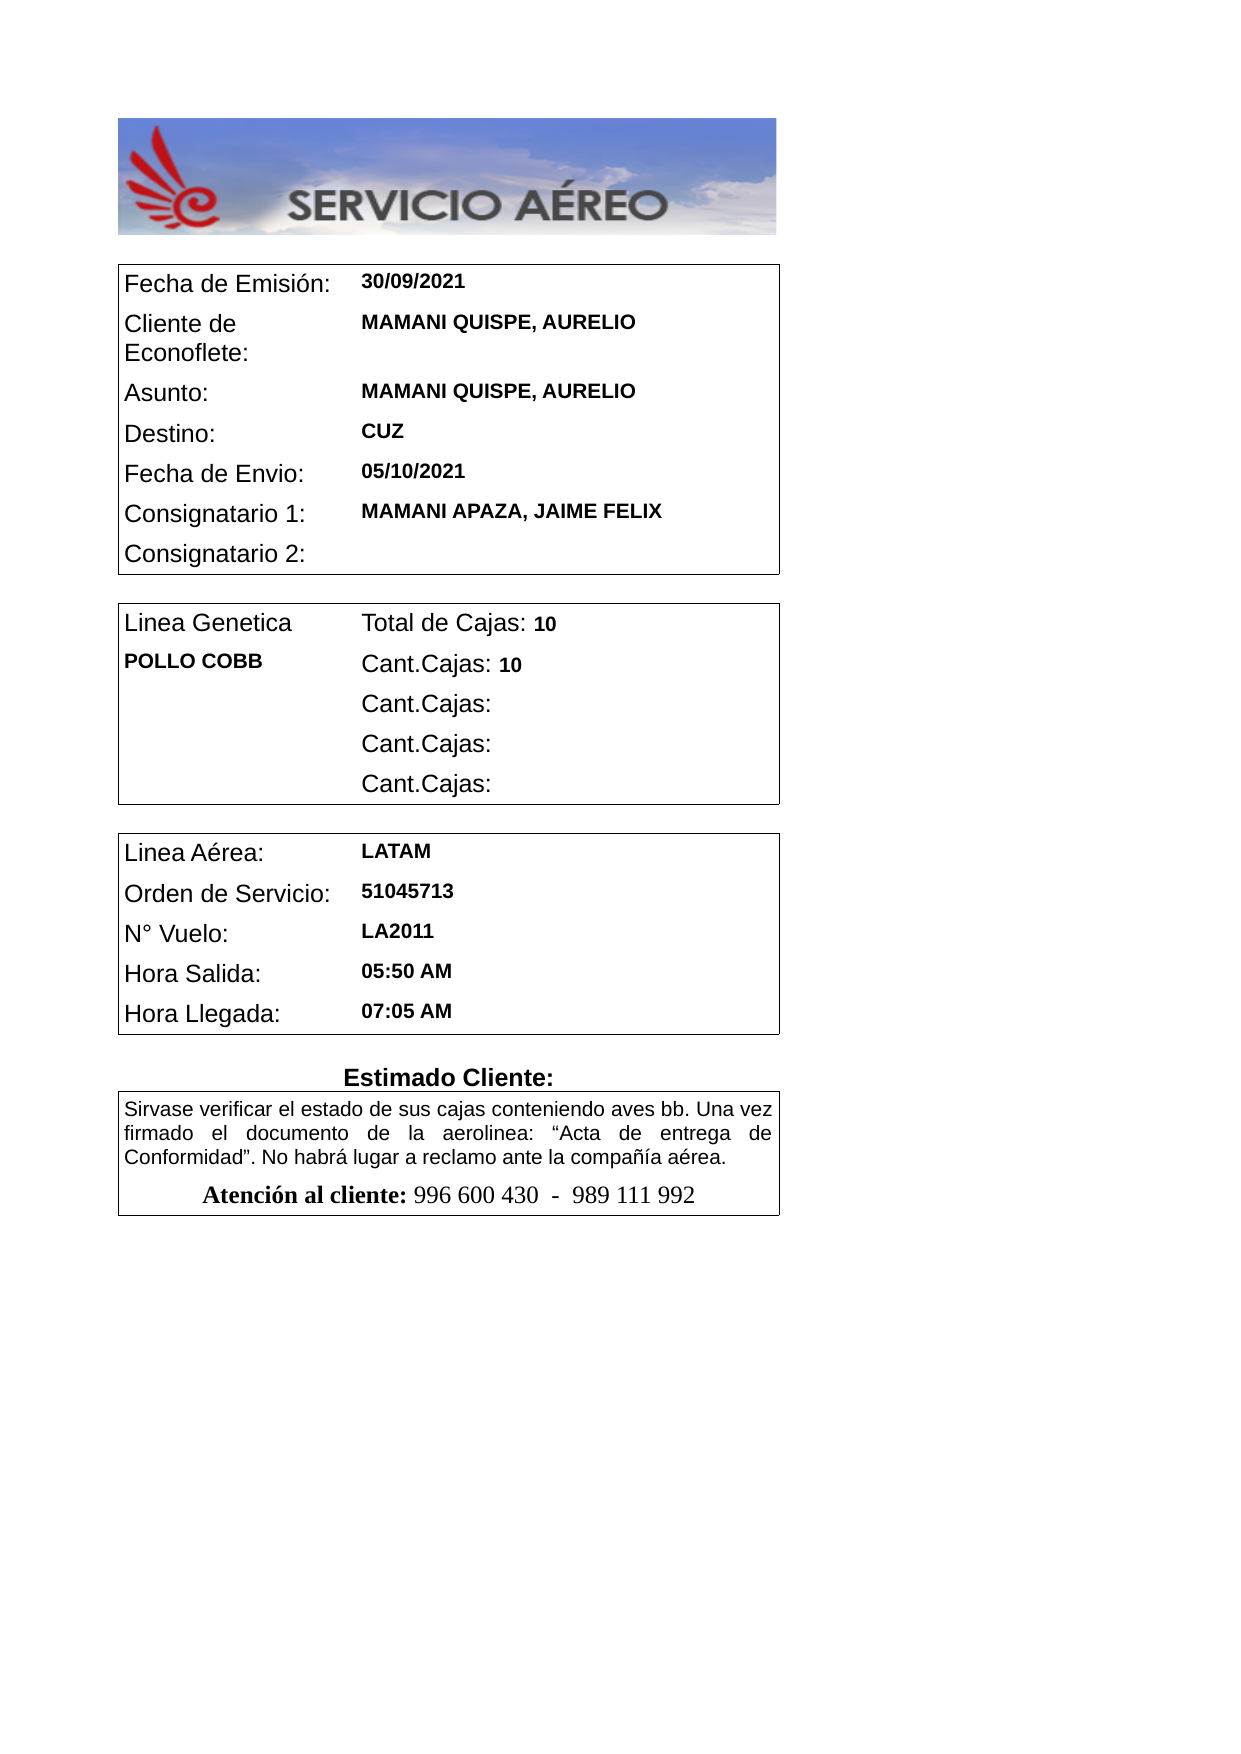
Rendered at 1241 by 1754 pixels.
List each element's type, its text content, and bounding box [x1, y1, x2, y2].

table_cell Consignatario 2: [119, 534, 356, 574]
table_cell Orden de Servicio: [119, 873, 356, 913]
table_cell [119, 764, 356, 804]
table_cell POLLO COBB [119, 643, 356, 683]
table_cell Cant.Cajas: [356, 683, 779, 723]
picture [118, 118, 777, 235]
table_cell LA2011 [356, 913, 779, 953]
table_cell [356, 575, 779, 603]
table_cell Sirvase verificar el estado de sus cajas conteniendo aves bb. Una vez firmado el documento de la aerolinea: “Acta de entrega de Conformidad”. No habrá lugar a reclamo ante la compañía aérea. [119, 1092, 779, 1175]
table_cell [118, 575, 356, 603]
table_cell 05:50 AM [356, 953, 779, 993]
table_header Fecha de Emisión: [119, 265, 356, 304]
table_cell Linea Aérea: [119, 834, 356, 873]
table_cell 05/10/2021 [356, 453, 779, 493]
table_cell Total de Cajas: 10 [356, 604, 779, 643]
table_cell Cliente de Econoflete: [119, 304, 356, 373]
table_cell Consignatario 1: [119, 493, 356, 533]
table_cell CUZ [356, 413, 779, 453]
table_cell [356, 534, 779, 574]
table_cell 07:05 AM [356, 994, 779, 1034]
table_cell LATAM [356, 834, 779, 873]
table_cell Fecha de Envio: [119, 453, 356, 493]
table_header 30/09/2021 [356, 265, 779, 304]
table_cell [118, 805, 356, 833]
table_cell MAMANI QUISPE, AURELIO [356, 373, 779, 413]
table_cell Asunto: [119, 373, 356, 413]
table_cell Atención al cliente: 996 600 430 - 989 111 992 [119, 1175, 779, 1215]
table_cell Destino: [119, 413, 356, 453]
table_cell Hora Salida: [119, 953, 356, 993]
table_cell 51045713 [356, 873, 779, 913]
table_cell Linea Genetica [119, 604, 356, 643]
table_cell Hora Llegada: [119, 994, 356, 1034]
table_cell [356, 805, 779, 833]
table_cell Estimado Cliente: [118, 1035, 779, 1091]
table_cell MAMANI QUISPE, AURELIO [356, 304, 779, 373]
table_cell Cant.Cajas: [356, 723, 779, 763]
table_cell MAMANI APAZA, JAIME FELIX [356, 493, 779, 533]
table_cell N° Vuelo: [119, 913, 356, 953]
table_cell [119, 683, 356, 723]
table_cell [119, 723, 356, 763]
table_cell Cant.Cajas: 10 [356, 643, 779, 683]
table_cell Cant.Cajas: [356, 764, 779, 804]
